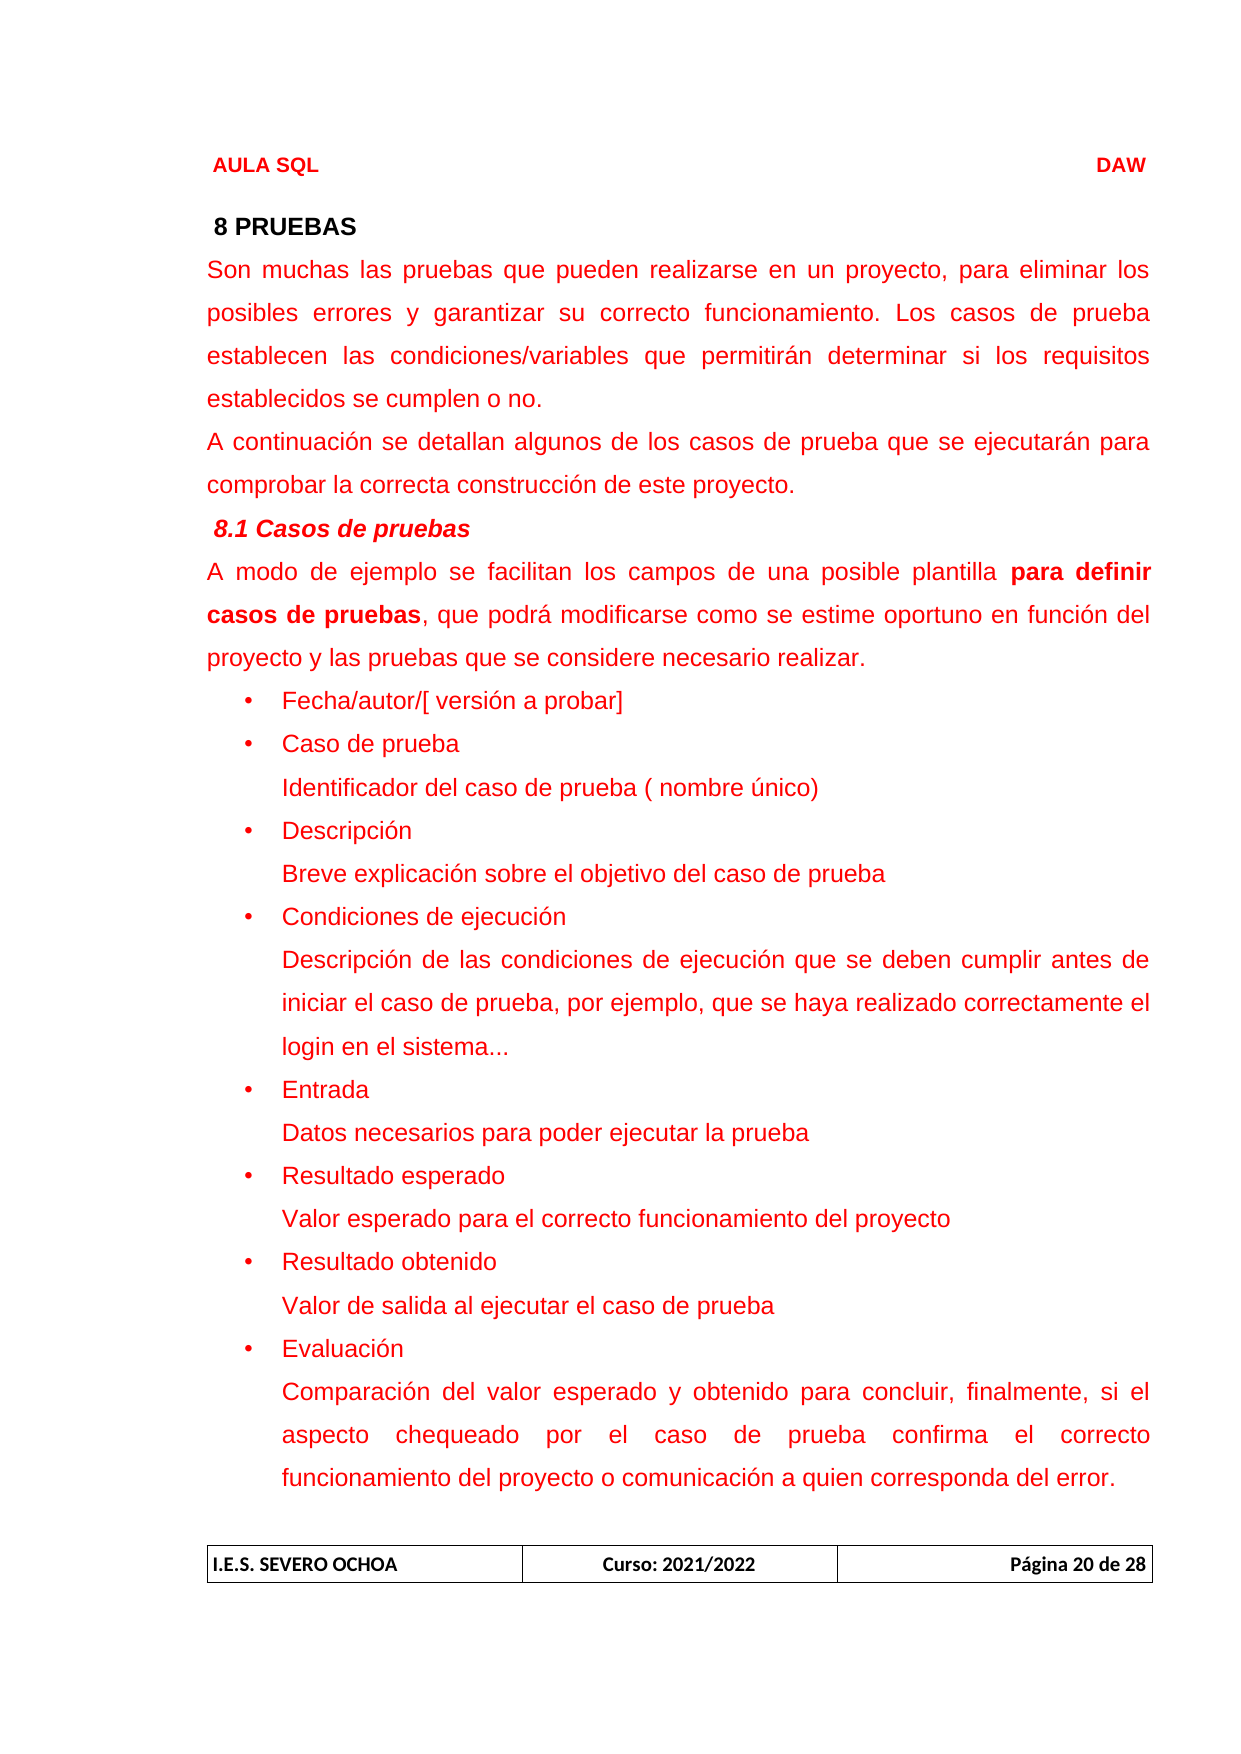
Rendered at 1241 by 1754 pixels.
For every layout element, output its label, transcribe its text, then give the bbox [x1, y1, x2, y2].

list Evaluación [244, 1334, 1152, 1363]
list Resultado obtenido [244, 1247, 1152, 1276]
text Son muchas las pruebas que pueden realizarse en un proyecto, para eliminar los posibles errores y garantizar su correcto funcionamiento. Los casos de prueba establecen las condiciones/variables que permitirán determinar si los requisitos establecidos se cumplen o no. [207, 255, 1152, 413]
list Datos necesarios para poder ejecutar la prueba [244, 1118, 1152, 1147]
list Fecha/autor/[ versión a probar] [244, 686, 1152, 715]
list Resultado esperado [244, 1161, 1152, 1190]
list Breve explicación sobre el objetivo del caso de prueba [244, 859, 1152, 888]
list Valor de salida al ejecutar el caso de prueba [244, 1291, 1152, 1319]
subtitle Casos de pruebas [207, 514, 1152, 542]
text A continuación se detallan algunos de los casos de prueba que se ejecutarán para comprobar la correcta construcción de este proyecto. [207, 427, 1152, 499]
list Caso de prueba [244, 729, 1152, 758]
list Identificador del caso de prueba ( nombre único) [244, 773, 1152, 801]
subtitle PRUEBAS [207, 212, 1152, 241]
list Comparación del valor esperado y obtenido para concluir, finalmente, si el aspecto chequeado por el caso de prueba confirma el correcto funcionamiento del proyecto o comunicación a quien corresponda del error. [244, 1377, 1152, 1492]
list Descripción [244, 816, 1152, 844]
list Descripción de las condiciones de ejecución que se deben cumplir antes de iniciar el caso de prueba, por ejemplo, que se haya realizado correctamente el login en el sistema... [244, 945, 1152, 1060]
list Entrada [244, 1075, 1152, 1103]
list Valor esperado para el correcto funcionamiento del proyecto [244, 1204, 1152, 1233]
list Condiciones de ejecución [244, 902, 1152, 931]
text A modo de ejemplo se facilitan los campos de una posible plantilla para definir casos de pruebas, que podrá modificarse como se estime oportuno en función del proyecto y las pruebas que se considere necesario realizar. [207, 557, 1152, 672]
